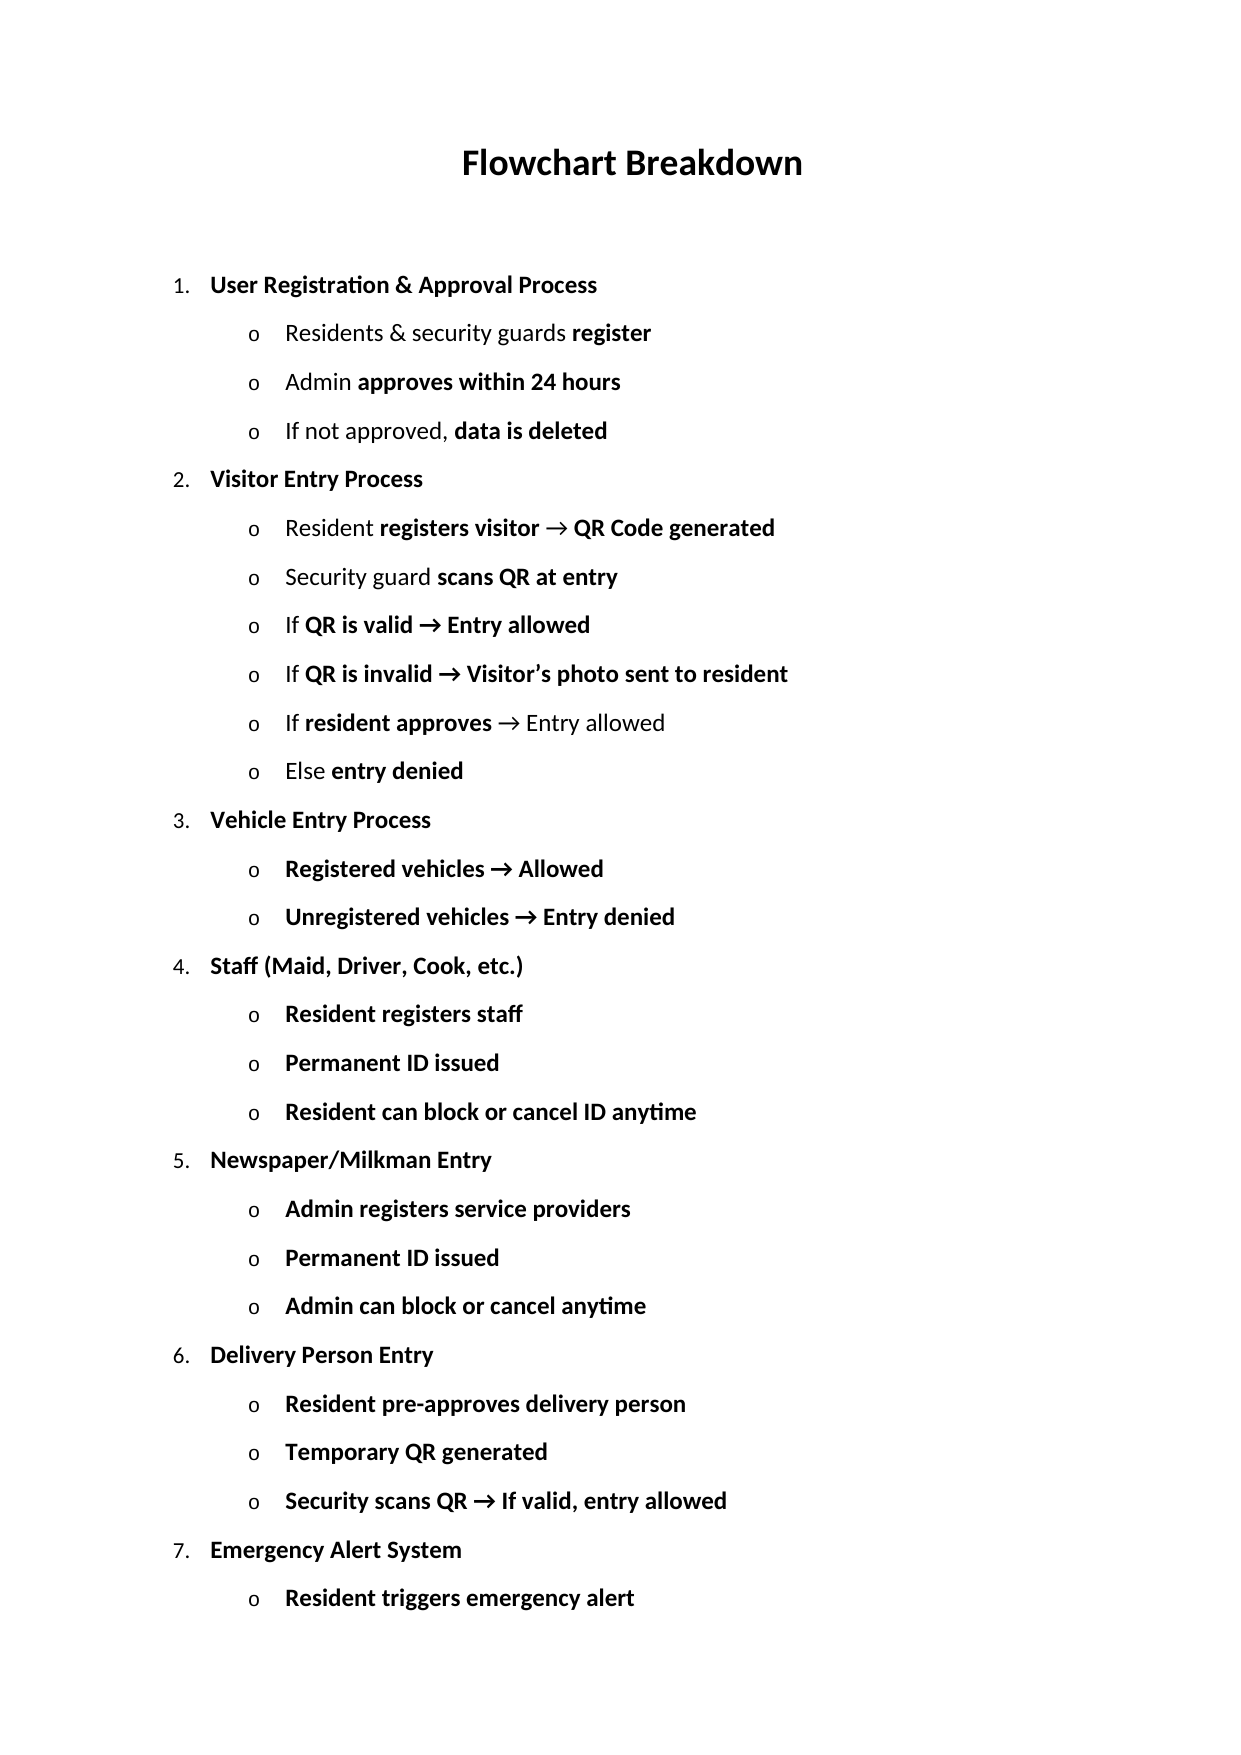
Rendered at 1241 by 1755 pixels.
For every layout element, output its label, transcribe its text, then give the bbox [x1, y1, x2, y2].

list Security scans QR → If valid, entry allowed [248, 1485, 1130, 1516]
list Permanent ID issued [248, 1047, 1130, 1078]
list Unregistered vehicles → Entry denied [248, 901, 1130, 932]
list User Registration & Approval Process [173, 269, 1130, 299]
list Staff (Maid, Driver, Cook, etc.) [173, 950, 1130, 981]
list If not approved, data is deleted [248, 415, 1130, 445]
list Resident registers visitor → QR Code generated [248, 512, 1130, 543]
list Newspaper/Milkman Entry [173, 1144, 1130, 1175]
list Delivery Person Entry [173, 1339, 1130, 1370]
list If QR is invalid → Visitor’s photo sent to resident [248, 658, 1130, 689]
list Resident pre-approves delivery person [248, 1388, 1130, 1418]
list Registered vehicles → Allowed [248, 853, 1130, 883]
list Admin approves within 24 hours [248, 366, 1130, 397]
list Resident triggers emergency alert [248, 1582, 1130, 1613]
list Permanent ID issued [248, 1242, 1130, 1272]
list Security guard scans QR at entry [248, 561, 1130, 591]
list Else entry denied [248, 755, 1130, 786]
list Admin can block or cancel anytime [248, 1291, 1130, 1321]
list If QR is valid → Entry allowed [248, 609, 1130, 640]
list Resident registers staff [248, 999, 1130, 1029]
list Vehicle Entry Process [173, 804, 1130, 834]
list If resident approves → Entry allowed [248, 707, 1130, 737]
list Resident can block or cancel ID anytime [248, 1096, 1130, 1126]
list Emergency Alert System [173, 1534, 1130, 1564]
list Admin registers service providers [248, 1193, 1130, 1224]
list Visitor Entry Process [173, 463, 1130, 494]
list Residents & security guards register [248, 318, 1130, 348]
list Temporary QR generated [248, 1436, 1130, 1467]
text Flowchart Breakdown [135, 139, 1130, 185]
